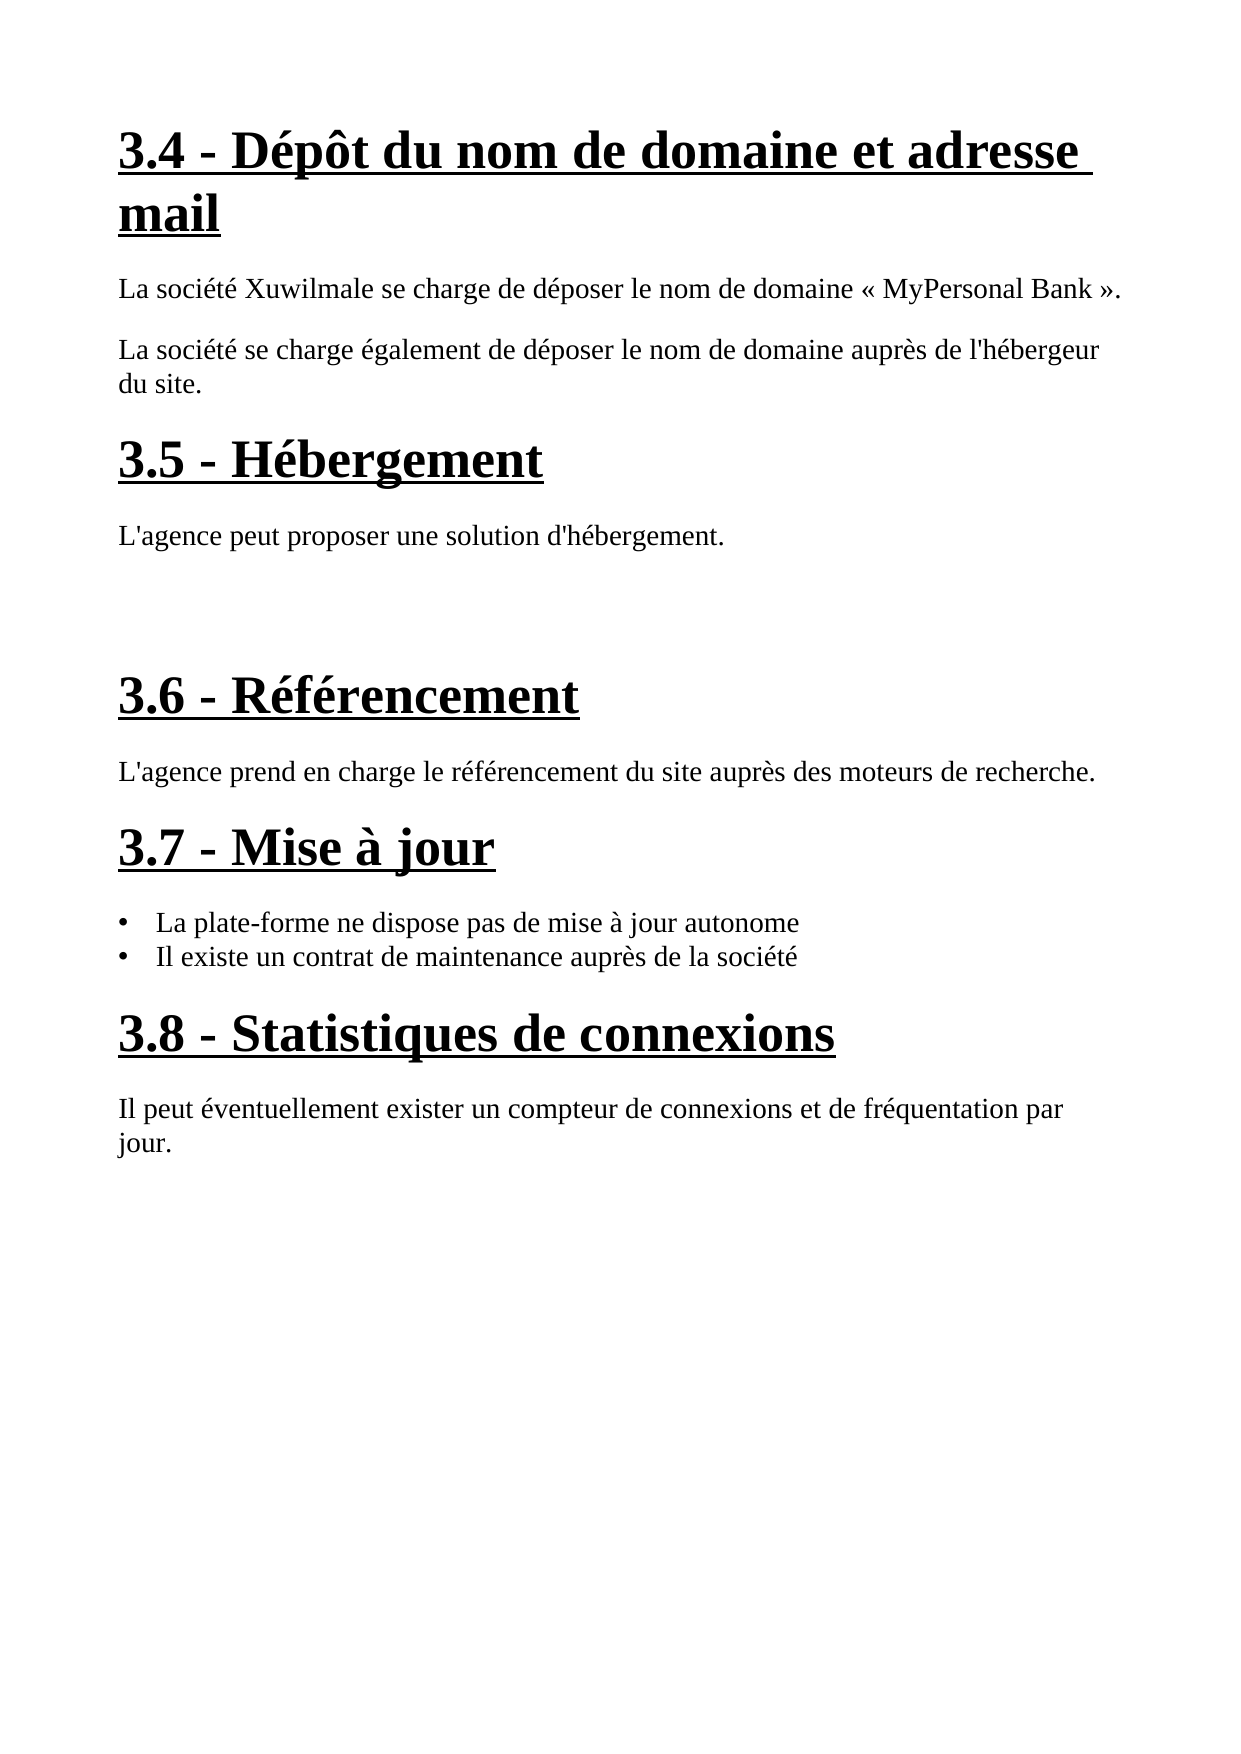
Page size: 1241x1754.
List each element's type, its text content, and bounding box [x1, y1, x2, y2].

text 3.8 - Statistiques de connexions [118, 1001, 1122, 1063]
text 3.7 - Mise à jour [118, 815, 1122, 877]
list Il existe un contrat de maintenance auprès de la société [81, 939, 1122, 973]
text 3.4 - Dépôt du nom de domaine et adresse mail [118, 118, 1122, 243]
text La société se charge également de déposer le nom de domaine auprès de l'hébergeur du site. [118, 332, 1122, 399]
text 3.6 - Référencement [118, 663, 1122, 726]
text La société Xuwilmale se charge de déposer le nom de domaine « MyPersonal Bank ». [118, 271, 1122, 304]
list La plate-forme ne dispose pas de mise à jour autonome [81, 906, 1122, 939]
text L'agence peut proposer une solution d'hébergement. [118, 518, 1122, 551]
text Il peut éventuellement exister un compteur de connexions et de fréquentation par jour. [118, 1091, 1122, 1158]
text 3.5 - Hébergement [118, 427, 1122, 490]
text L'agence prend en charge le référencement du site auprès des moteurs de recherche. [118, 754, 1122, 787]
